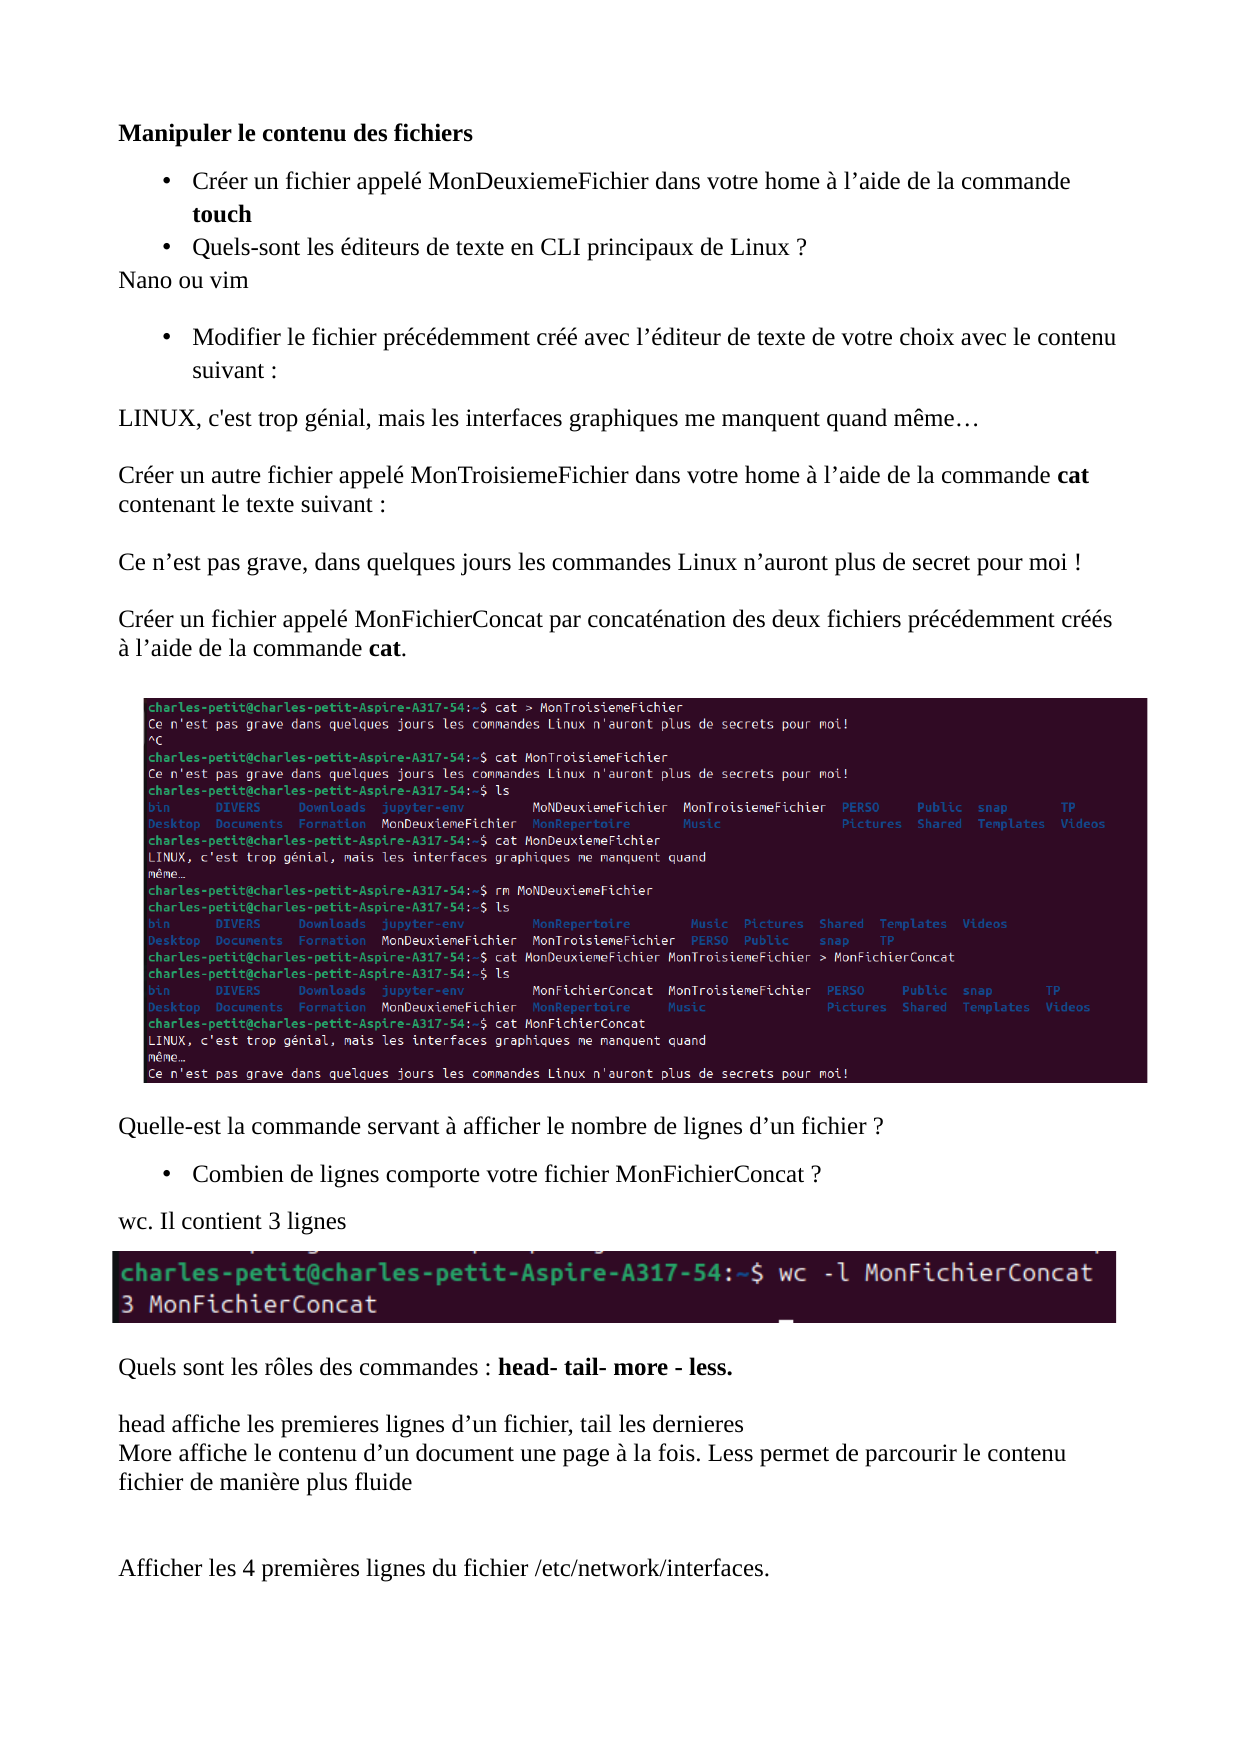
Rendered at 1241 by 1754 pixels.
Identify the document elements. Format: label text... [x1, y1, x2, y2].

text wc. Il contient 3 lignes [118, 1206, 1122, 1235]
text Nano ou vim [118, 265, 1122, 293]
list Créer un fichier appelé MonDeuxiemeFichier dans votre home à l’aide de la commande touch [162, 166, 1122, 227]
list Combien de lignes comporte votre fichier MonFichierConcat ? [162, 1159, 1122, 1187]
list Quels-sont les éditeurs de texte en CLI principaux de Linux ? [162, 232, 1122, 261]
picture [143, 698, 1148, 1083]
text Créer un fichier appelé MonFichierConcat par concaténation des deux fichiers précédemment créés à l’aide de la commande cat. [118, 604, 1122, 662]
text Créer un autre fichier appelé MonTroisiemeFichier dans votre home à l’aide de la commande cat contenant le texte suivant : [118, 460, 1122, 518]
picture [112, 1251, 1117, 1323]
text Ce n’est pas grave, dans quelques jours les commandes Linux n’auront plus de secret pour moi ! [118, 547, 1122, 575]
text Afficher les 4 premières lignes du fichier /etc/network/interfaces. [118, 1553, 1122, 1582]
text head affiche les premieres lignes d’un fichier, tail les dernieres [118, 1409, 1122, 1438]
text LINUX, c'est trop génial, mais les interfaces graphiques me manquent quand même… [118, 403, 1122, 432]
text Quelle-est la commande servant à afficher le nombre de lignes d’un fichier ? [118, 1111, 1122, 1140]
text Quels sont les rôles des commandes : head- tail- more - less. [118, 1352, 1122, 1381]
list Modifier le fichier précédemment créé avec l’éditeur de texte de votre choix avec le contenu suivant : [162, 322, 1122, 384]
text Manipuler le contenu des fichiers [118, 118, 1122, 147]
text More affiche le contenu d’un document une page à la fois. Less permet de parcourir le contenu fichier de manière plus fluide [118, 1438, 1122, 1496]
